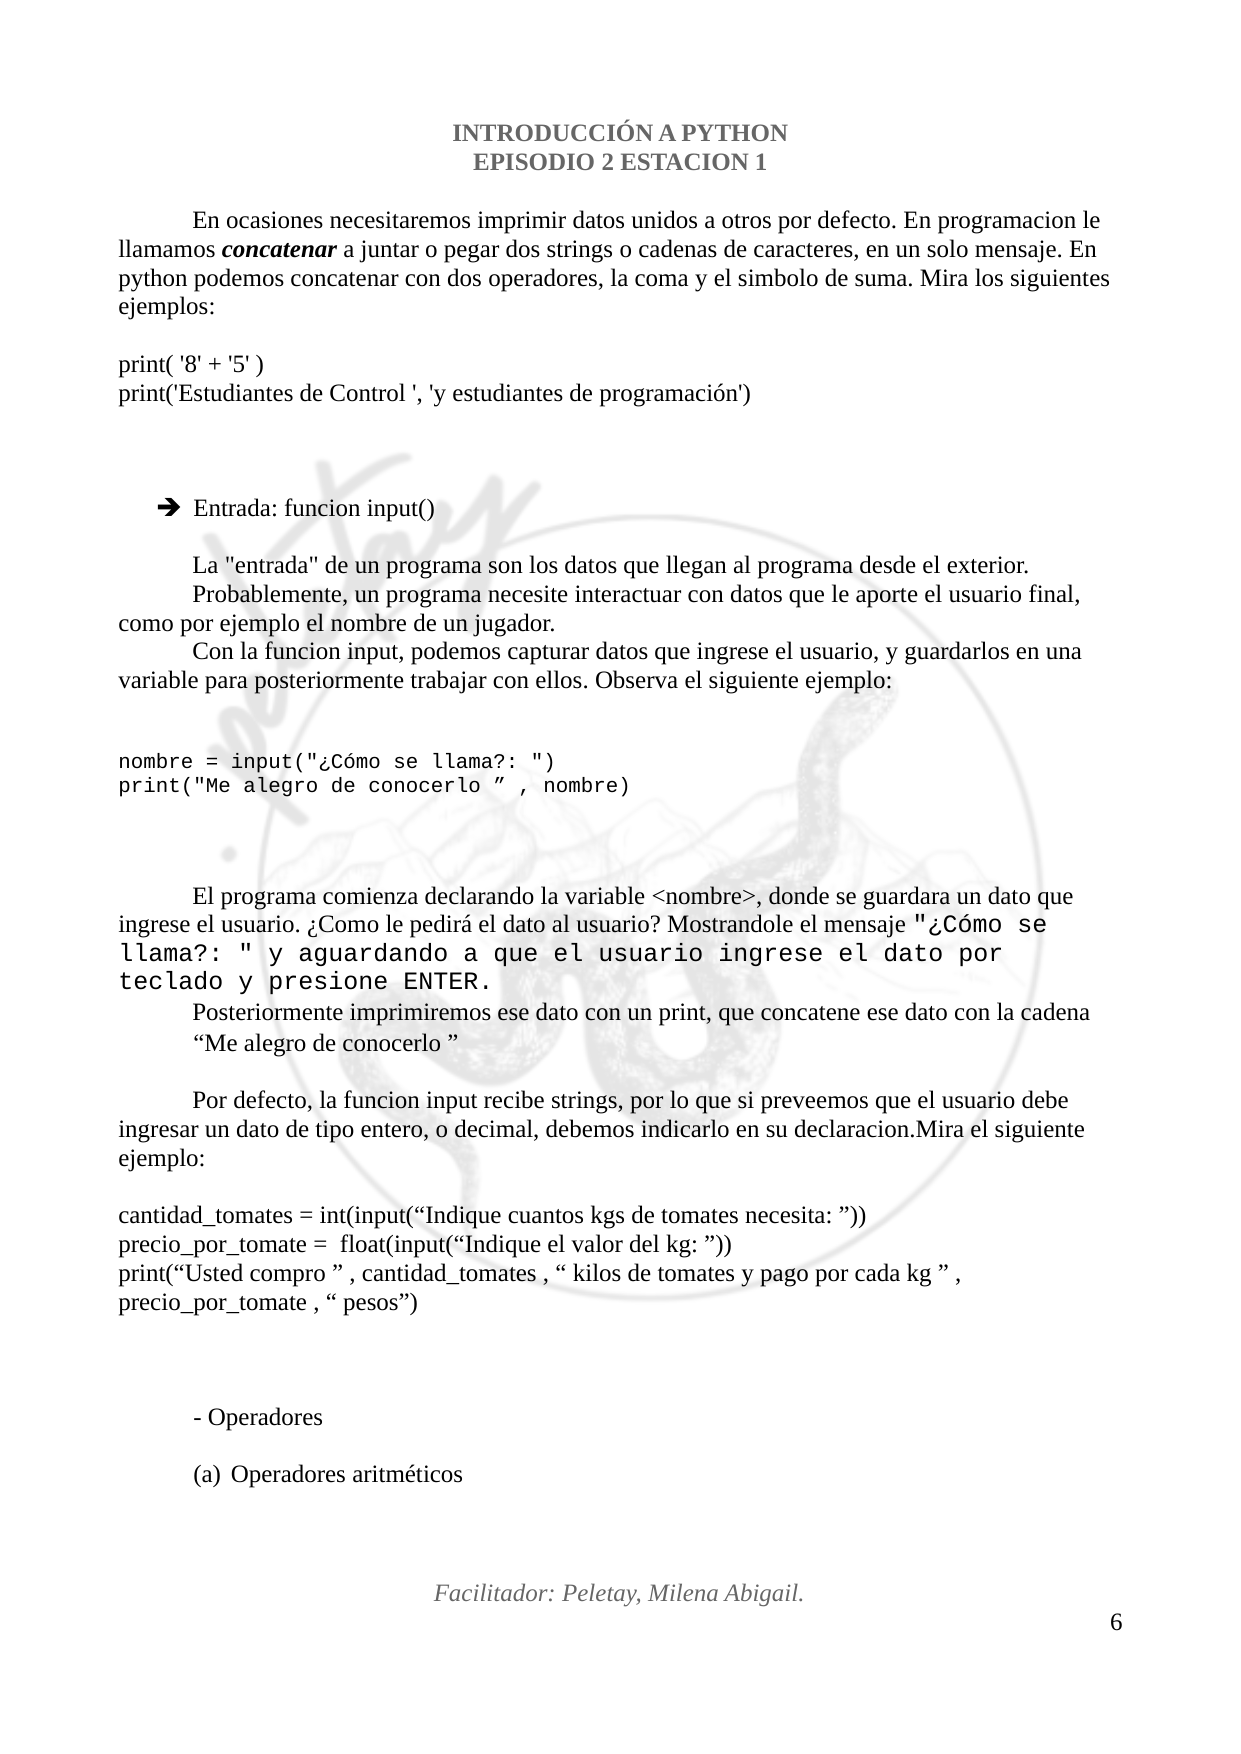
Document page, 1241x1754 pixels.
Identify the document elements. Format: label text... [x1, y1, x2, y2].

text Probablemente, un programa necesite interactuar con datos que le aporte el usuario final, como por ejemplo el nombre de un jugador. [118, 579, 1122, 636]
text Posteriormente imprimiremos ese dato con un print, que concatene ese dato con la cadena [118, 997, 1122, 1028]
text print(“Usted compro ” , cantidad_tomates , “ kilos de tomates y pago por cada kg ” , precio_por_tomate , “ pesos”) [118, 1258, 1122, 1315]
text precio_por_tomate = float(input(“Indique el valor del kg: ”)) [118, 1229, 1122, 1258]
text En ocasiones necesitaremos imprimir datos unidos a otros por defecto. En programacion le llamamos concatenar a juntar o pegar dos strings o cadenas de caracteres, en un solo mensaje. En python podemos concatenar con dos operadores, la coma y el simbolo de suma. Mira los siguientes ejemplos: [118, 205, 1122, 320]
text print( '8' + '5' ) [118, 349, 1122, 378]
text cantidad_tomates = int(input(“Indique cuantos kgs de tomates necesita: ”)) [118, 1200, 1122, 1229]
list Entrada: funcion input() [156, 493, 1122, 521]
text Con la funcion input, podemos capturar datos que ingrese el usuario, y guardarlos en una variable para posteriormente trabajar con ellos. Observa el siguiente ejemplo: [118, 636, 1122, 694]
text print("Me alegro de conocerlo ” , nombre) [118, 774, 1122, 798]
list Operadores aritméticos [193, 1459, 1122, 1488]
text Por defecto, la funcion input recibe strings, por lo que si preveemos que el usuario debe ingresar un dato de tipo entero, o decimal, debemos indicarlo en su declaracion.Mira el siguiente ejemplo: [118, 1085, 1122, 1172]
list “Me alegro de conocerlo ” [156, 1028, 1122, 1057]
text print('Estudiantes de Control ', 'y estudiantes de programación') [118, 378, 1122, 406]
list - Operadores [156, 1402, 1122, 1430]
text nombre = input("¿Cómo se llama?: ") [118, 751, 1122, 774]
text La "entrada" de un programa son los datos que llegan al programa desde el exterior. [118, 550, 1122, 579]
text El programa comienza declarando la variable <nombre>, donde se guardara un dato que ingrese el usuario. ¿Como le pedirá el dato al usuario? Mostrandole el mensaje "¿Cómo se llama?: " y aguardando a que el usuario ingrese el dato por teclado y presione ENTER. [118, 881, 1122, 997]
